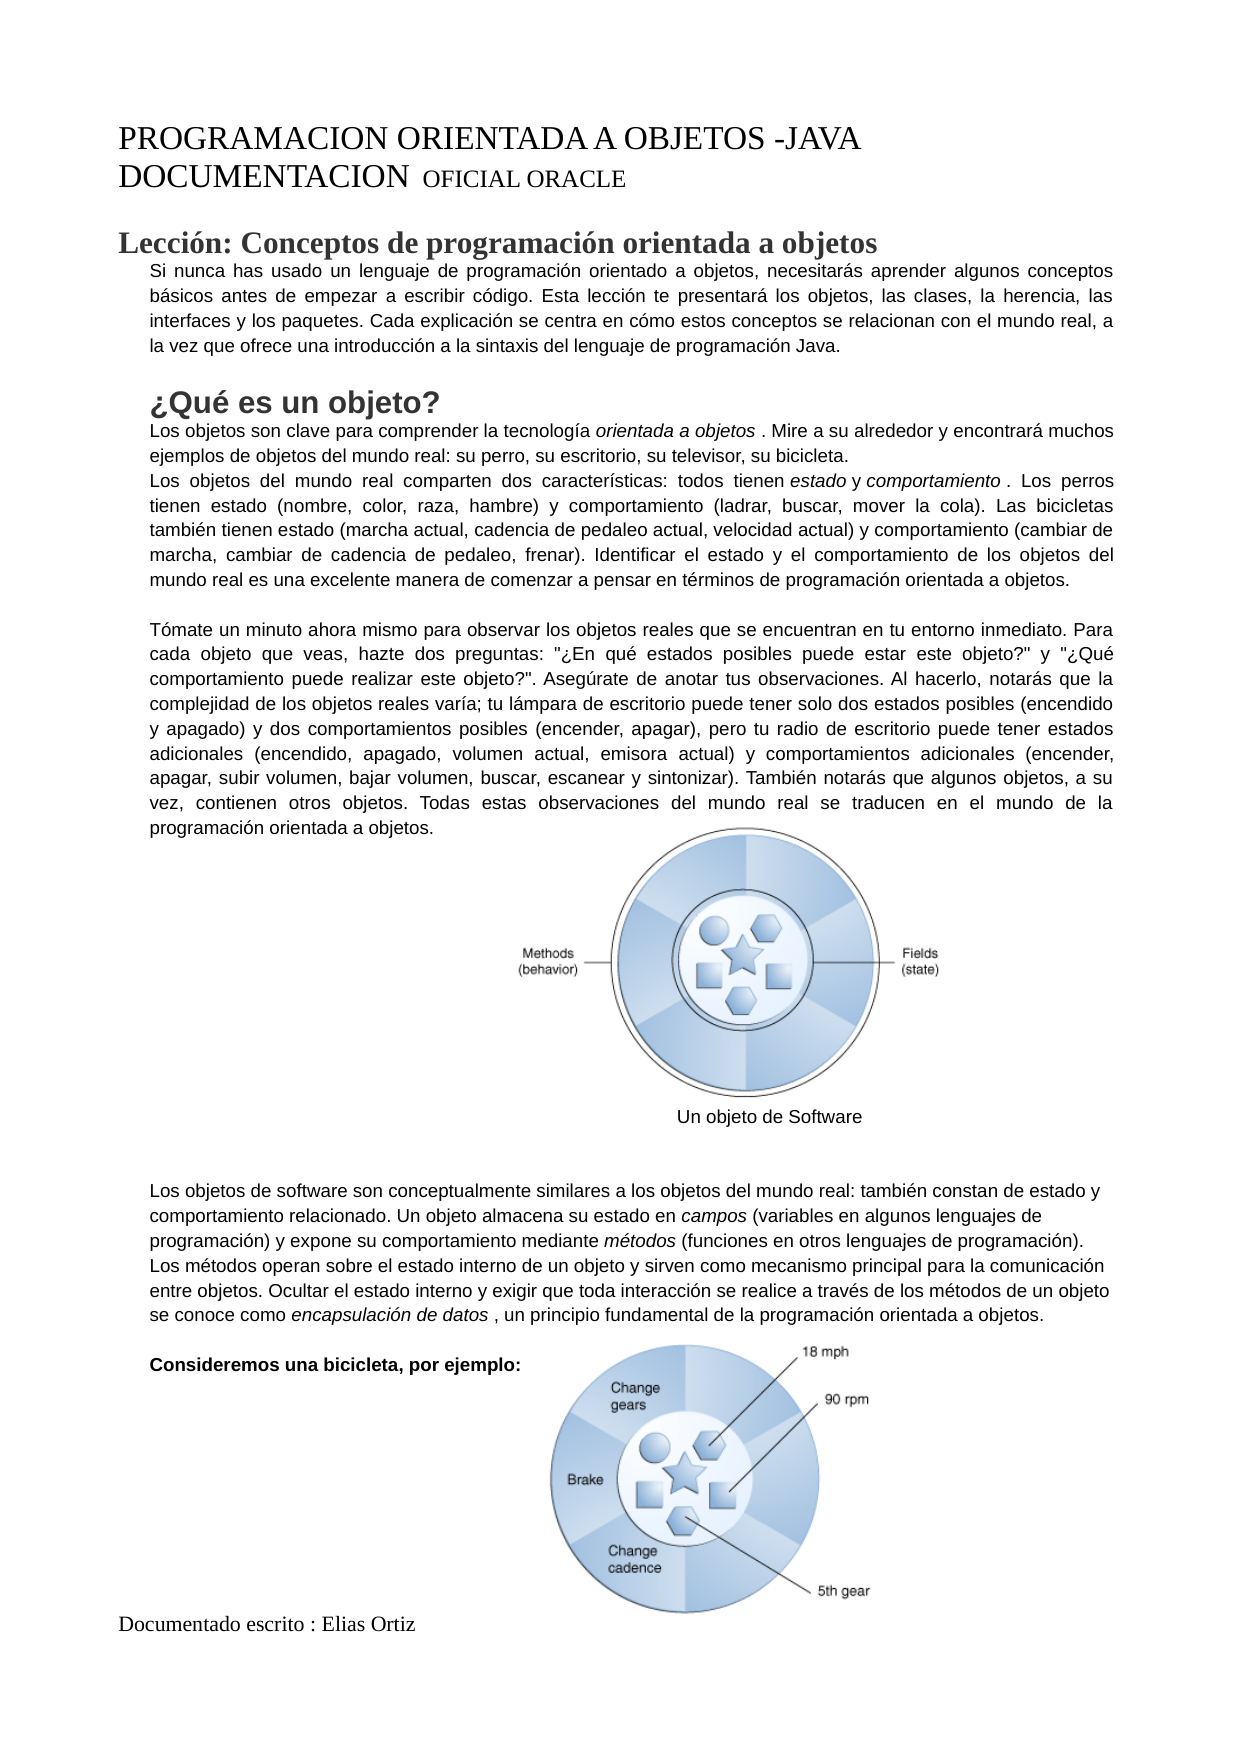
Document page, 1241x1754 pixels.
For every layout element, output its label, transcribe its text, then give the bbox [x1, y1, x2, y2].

text Los objetos de software son conceptualmente similares a los objetos del mundo real: también constan de estado y comportamiento relacionado. Un objeto almacena su estado en campos (variables en algunos lenguajes de programación) y expone su comportamiento mediante métodos (funciones en otros lenguajes de programación). Los métodos operan sobre el estado interno de un objeto y sirven como mecanismo principal para la comunicación entre objetos. Ocultar el estado interno y exigir que toda interacción se realice a través de los métodos de un objeto se conoce como encapsulación de datos , un principio fundamental de la programación orientada a objetos. [149, 1180, 1114, 1326]
picture [511, 822, 945, 1105]
subtitle Lección: Conceptos de programación orientada a objetos [118, 224, 1114, 260]
text Si nunca has usado un lenguaje de programación orientado a objetos, necesitarás aprender algunos conceptos básicos antes de empezar a escribir código. Esta lección te presentará los objetos, las clases, la herencia, las interfaces y los paquetes. Cada explicación se centra en cómo estos conceptos se relacionan con el mundo real, a la vez que ofrece una introducción a la sintaxis del lenguaje de programación Java. [149, 260, 1114, 356]
text Consideremos una bicicleta, por ejemplo: [149, 1354, 543, 1375]
text Tómate un minuto ahora mismo para observar los objetos reales que se encuentran en tu entorno inmediato. Para cada objeto que veas, hazte dos preguntas: "¿En qué estados posibles puede estar este objeto?" y "¿Qué comportamiento puede realizar este objeto?". Asegúrate de anotar tus observaciones. Al hacerlo, notarás que la complejidad de los objetos reales varía; tu lámpara de escritorio puede tener solo dos estados posibles (encendido y apagado) y dos comportamientos posibles (encender, apagar), pero tu radio de escritorio puede tener estados adicionales (encendido, apagado, volumen actual, emisora ​​actual) y comportamientos adicionales (encender, apagar, subir volumen, bajar volumen, buscar, escanear y sintonizar). También notarás que algunos objetos, a su vez, contienen otros objetos. Todas estas observaciones del mundo real se traducen en el mundo de la programación orientada a objetos. [149, 618, 1114, 838]
picture [543, 1336, 880, 1623]
text Los objetos del mundo real comparten dos características: todos tienen estado y comportamiento . Los perros tienen estado (nombre, color, raza, hambre) y comportamiento (ladrar, buscar, mover la cola). Las bicicletas también tienen estado (marcha actual, cadencia de pedaleo actual, velocidad actual) y comportamiento (cambiar de marcha, cambiar de cadencia de pedaleo, frenar). Identificar el estado y el comportamiento de los objetos del mundo real es una excelente manera de comenzar a pensar en términos de programación orientada a objetos. [149, 470, 1114, 590]
text Los objetos son clave para comprender la tecnología orientada a objetos . Mire a su alrededor y encontrará muchos ejemplos de objetos del mundo real: su perro, su escritorio, su televisor, su bicicleta. [149, 420, 1114, 466]
subtitle ¿Qué es un objeto? [149, 384, 1114, 420]
text [880, 1354, 1114, 1375]
text Un objeto de Software [118, 1106, 1114, 1127]
